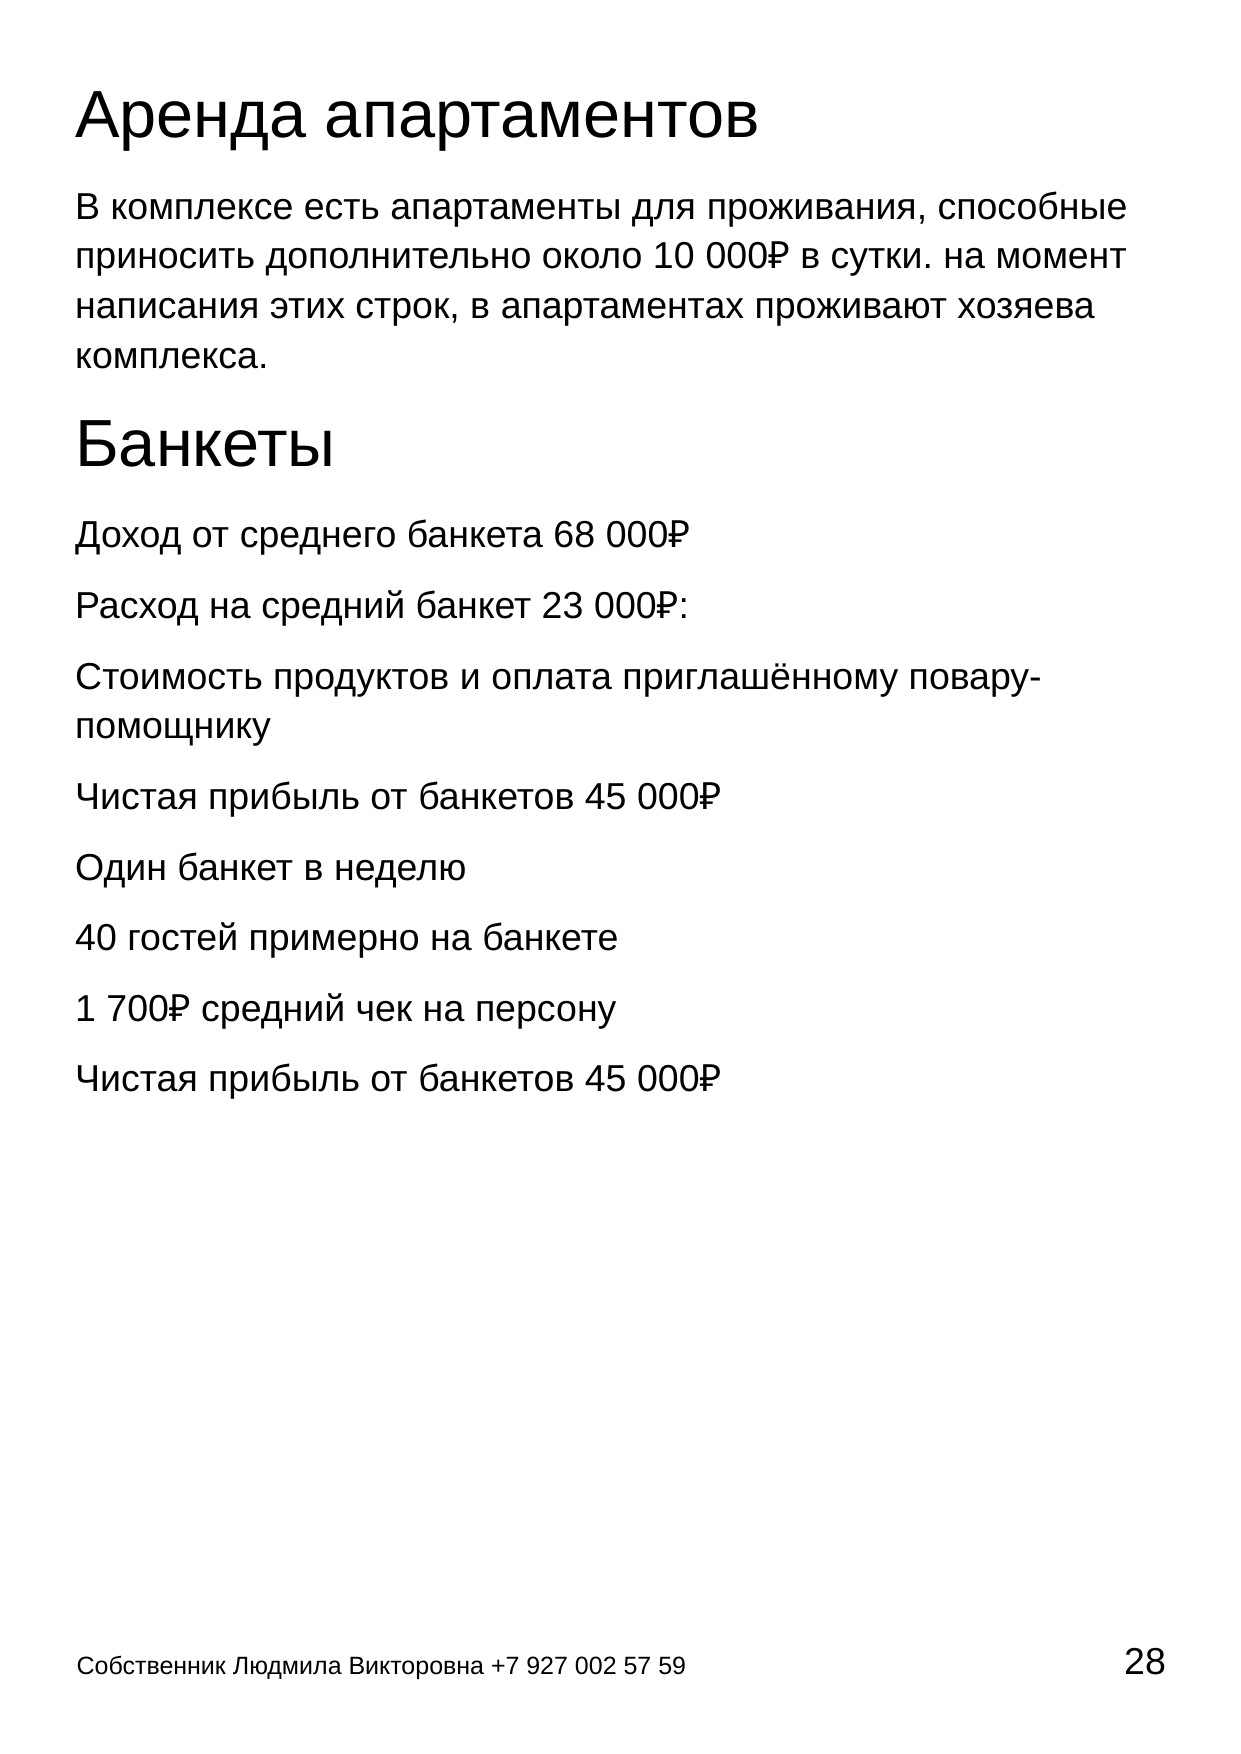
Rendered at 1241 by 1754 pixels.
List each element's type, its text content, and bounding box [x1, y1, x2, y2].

text Чистая прибыль от банкетов 45 000₽ [75, 774, 1166, 817]
subtitle Банкеты [75, 403, 1166, 480]
text Доход от среднего банкета 68 000₽ [75, 513, 1166, 556]
text Чистая прибыль от банкетов 45 000₽ [75, 1057, 1166, 1100]
text В комплексе есть апартаменты для проживания, способные приносить дополнительно около 10 000₽ в сутки. на момент написания этих строк, в апартаментах проживают хозяева комплекса. [75, 184, 1166, 376]
text Стоимость продуктов и оплата приглашённому повару-помощнику [75, 654, 1166, 747]
text 40 гостей примерно на банкете [75, 915, 1166, 958]
subtitle Аренда апартаментов [75, 75, 1166, 152]
text Расход на средний банкет 23 000₽: [75, 583, 1166, 626]
text 1 700₽ средний чек на персону [75, 986, 1166, 1029]
text Один банкет в неделю [75, 845, 1166, 888]
